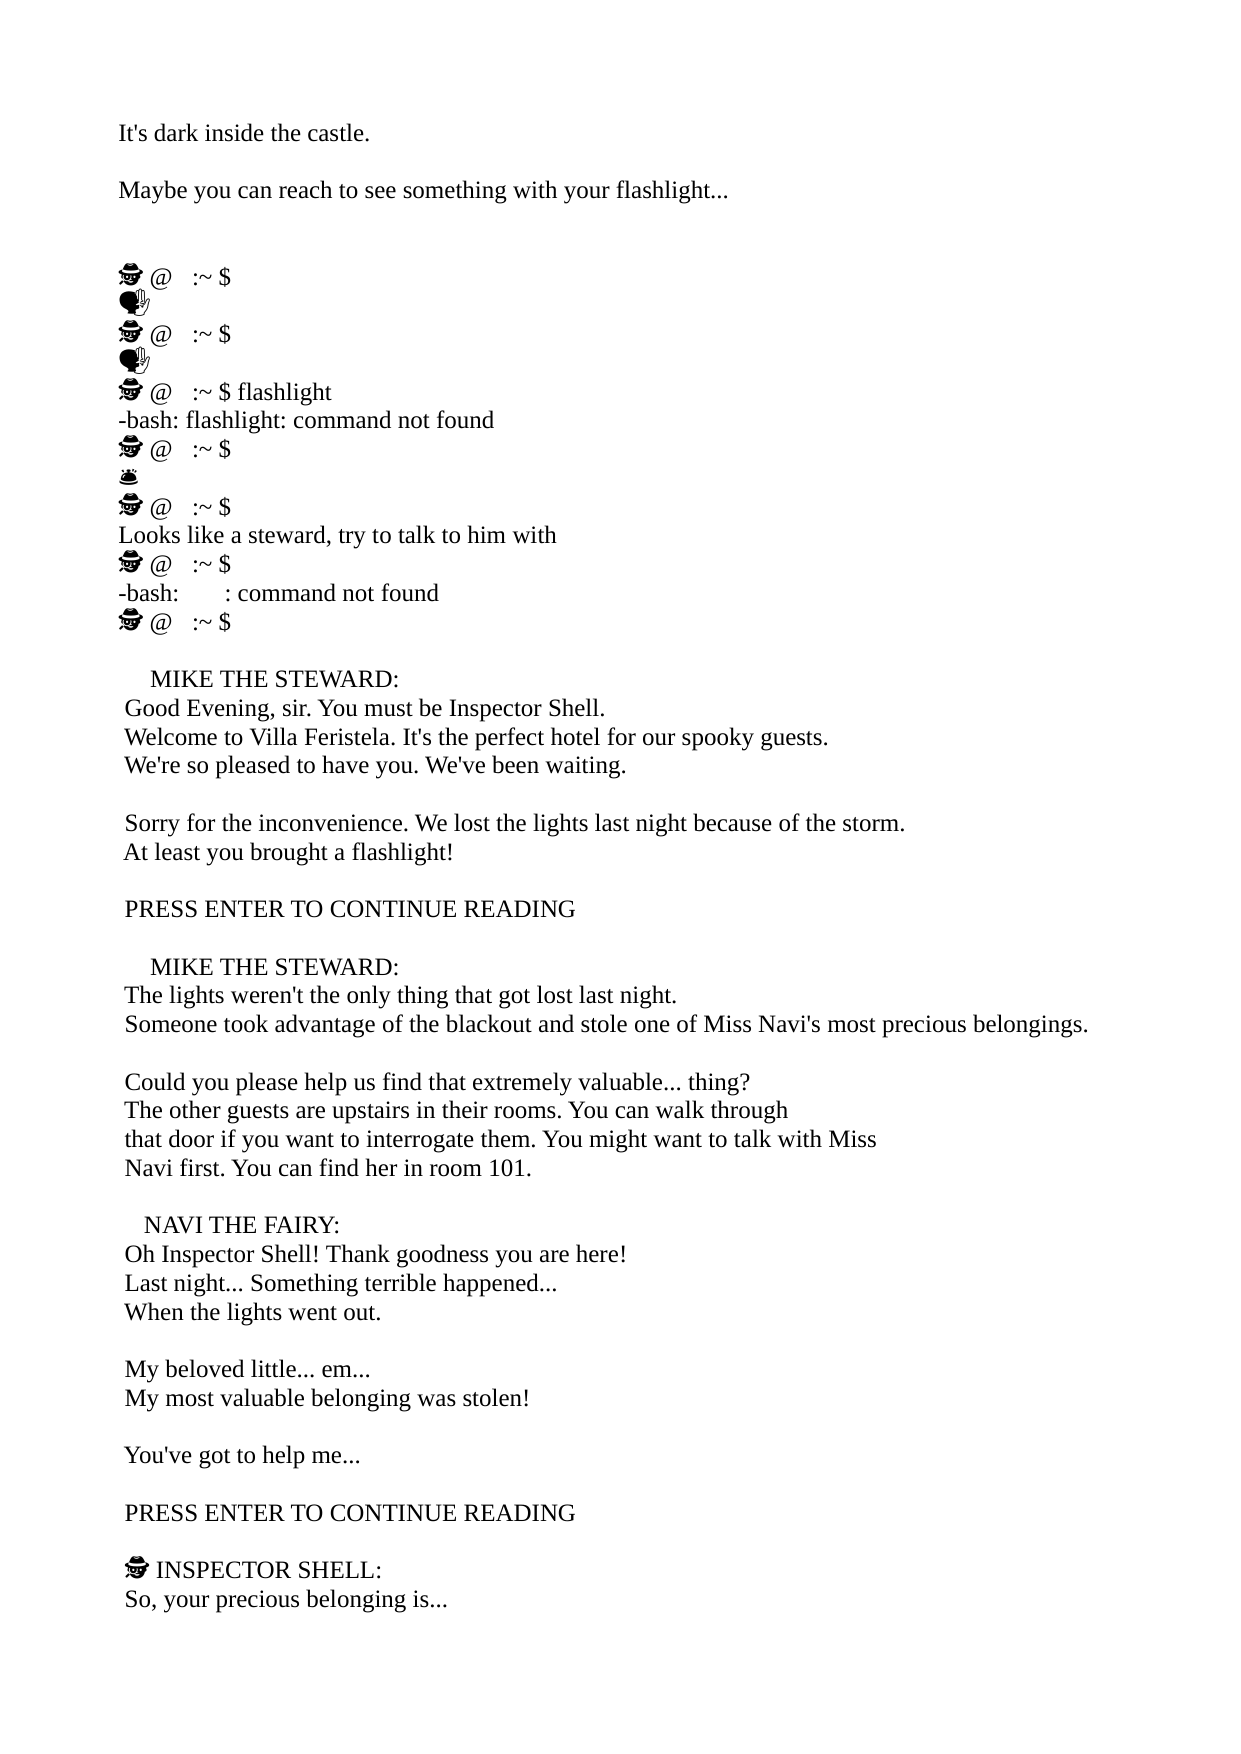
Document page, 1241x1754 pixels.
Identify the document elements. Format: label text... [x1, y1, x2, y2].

text The lights weren't the only thing that got lost last night. [118, 981, 1122, 1009]
text The other guests are upstairs in their rooms. You can walk through [118, 1096, 1122, 1124]
text 🕵 @🏰:~ $ [118, 319, 1122, 348]
text Maybe you can reach to see something with your flashlight... [118, 176, 1122, 204]
text 🤵 MIKE THE STEWARD: [118, 952, 1122, 981]
text Looks like a steward, try to talk to him with 💬 🤵 [118, 521, 1122, 549]
text It's dark inside the castle. [118, 118, 1122, 147]
text -bash: 💬🤵: command not found [118, 578, 1122, 607]
text Navi first. You can find her in room 101. [118, 1153, 1122, 1182]
text PRESS ENTER TO CONTINUE READING [118, 894, 1122, 923]
text 🤵 MIKE THE STEWARD: [118, 664, 1122, 693]
text Could you please help us find that extremely valuable... thing? [118, 1067, 1122, 1096]
text Last night... Something terrible happened... [118, 1268, 1122, 1297]
text At least you brought a flashlight! [118, 837, 1122, 866]
text Sorry for the inconvenience. We lost the lights last night because of the storm. [118, 808, 1122, 837]
text 🕵 @🏰:~ $ 💬🤵 [118, 549, 1122, 578]
text Good Evening, sir. You must be Inspector Shell. [118, 693, 1122, 722]
text Welcome to Villa Feristela. It's the perfect hotel for our spooky guests. [118, 722, 1122, 751]
text 🕵 INSPECTOR SHELL: [118, 1556, 1122, 1584]
text 🕵 @🏰:~ $ [118, 262, 1122, 291]
text When the lights went out. [118, 1297, 1122, 1326]
text We're so pleased to have you. We've been waiting. [118, 751, 1122, 779]
text So, your precious belonging is... [118, 1584, 1122, 1613]
text You've got to help me... [118, 1441, 1122, 1469]
text My beloved little... em... [118, 1354, 1122, 1383]
text My most valuable belonging was stolen! [118, 1383, 1122, 1412]
text Oh Inspector Shell! Thank goodness you are here! [118, 1239, 1122, 1268]
text 🎒 🔦 🗣 🚶 💬 ✋ [118, 291, 1122, 319]
text 🤵 🚪 🛎 [118, 463, 1122, 492]
text 🕵 @🏰:~ $ 🤵 [118, 492, 1122, 521]
text Someone took advantage of the blackout and stole one of Miss Navi's most precious belongings. [118, 1009, 1122, 1038]
text 🕵 @🏰:~ $ flashlight [118, 377, 1122, 406]
text -bash: flashlight: command not found [118, 406, 1122, 434]
text 🎒 🔦 🗣 🚶 💬 ✋ [118, 348, 1122, 377]
text 🕵 @🏰:~ $ 💬 🤵 [118, 607, 1122, 636]
text PRESS ENTER TO CONTINUE READING [118, 1498, 1122, 1527]
text 🕵 @🏰:~ $ 🔦 [118, 434, 1122, 463]
text 🧚 NAVI THE FAIRY: [118, 1211, 1122, 1239]
text that door if you want to interrogate them. You might want to talk with Miss [118, 1124, 1122, 1153]
